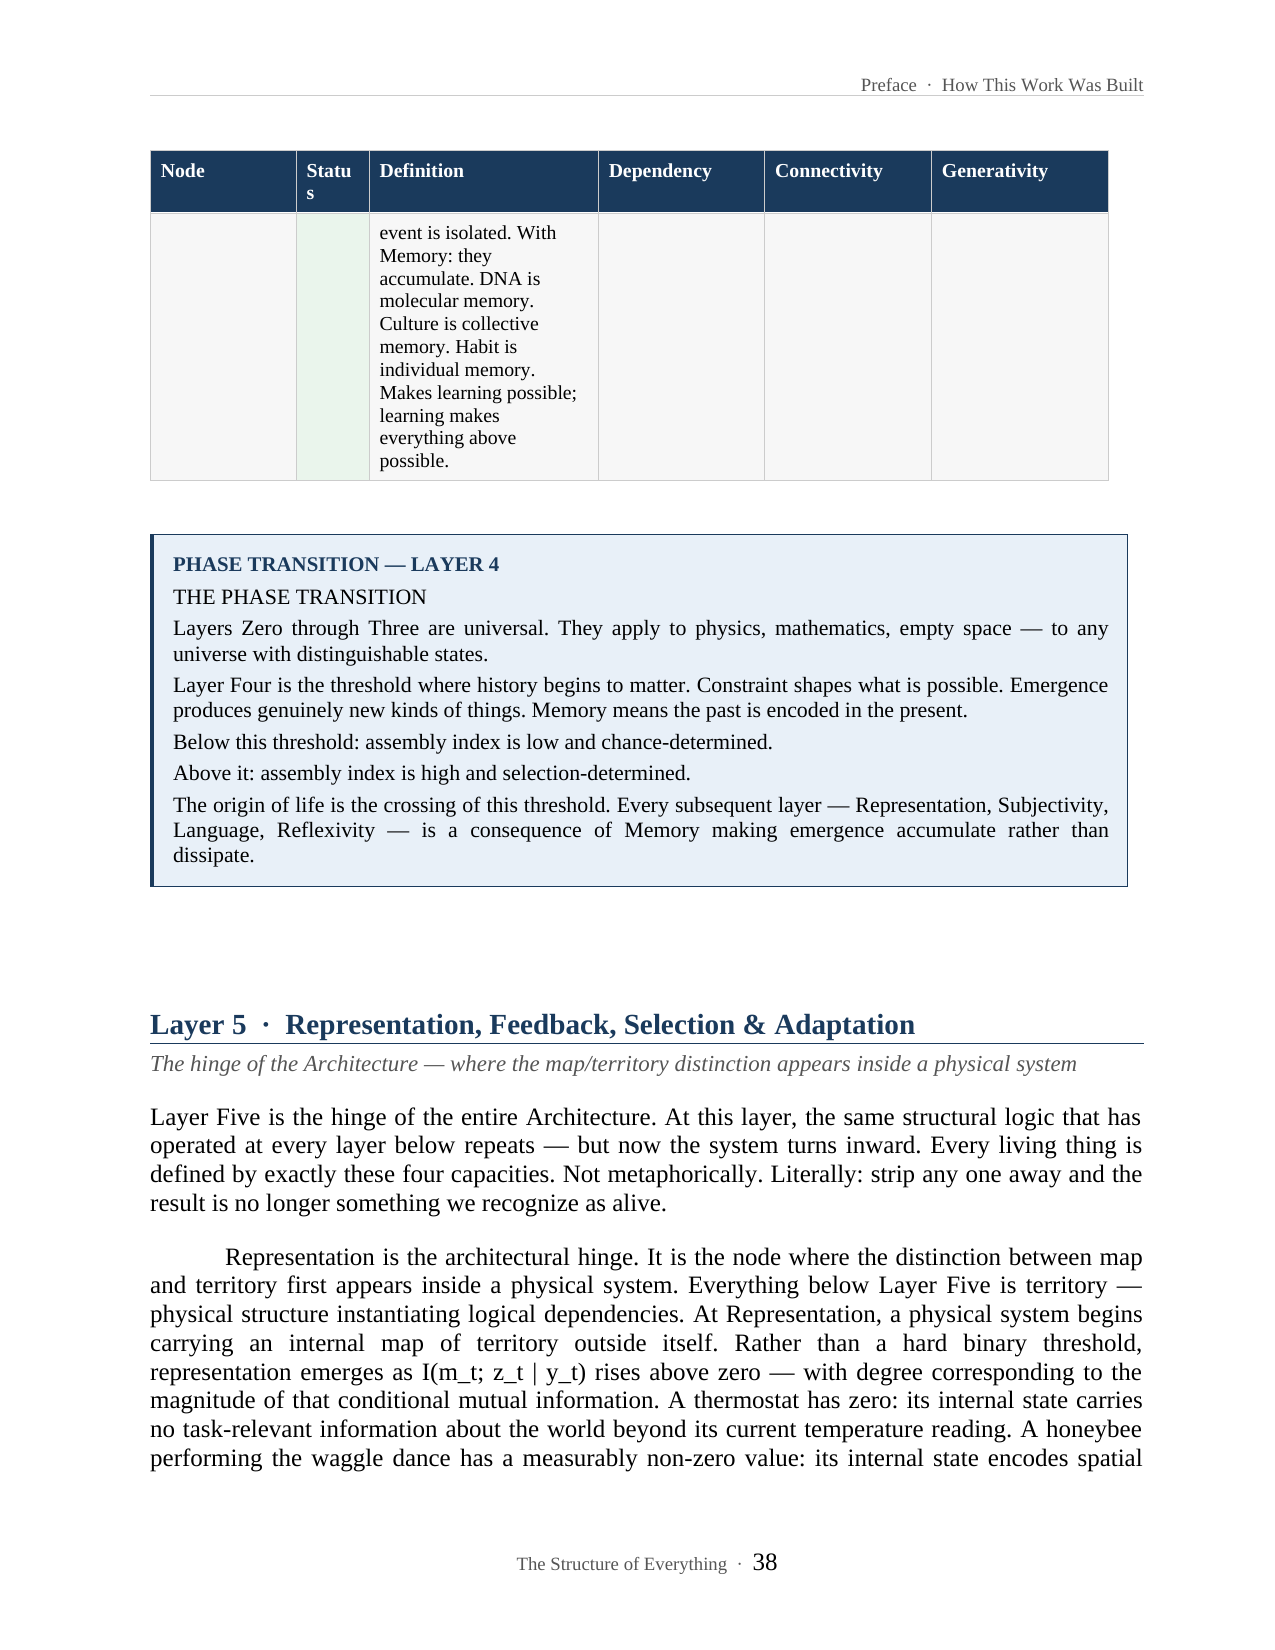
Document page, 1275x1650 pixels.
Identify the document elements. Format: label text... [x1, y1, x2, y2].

table_header Node [151, 151, 296, 212]
table_header Definition [370, 151, 598, 212]
table_header Dependency [599, 151, 764, 212]
table_header Status [297, 151, 369, 212]
table_cell [297, 214, 369, 480]
table_cell [151, 214, 296, 480]
table_cell [932, 214, 1108, 480]
text Representation is the architectural hinge. It is the node where the distinction between map and territory first appears inside a physical system. Everything below Layer Five is territory — physical structure instantiating logical dependencies. At Representation, a physical system begins carrying an internal map of territory outside itself. Rather than a hard binary threshold, representation emerges as I(m_t; z_t | y_t) rises above zero — with degree corresponding to the magnitude of that conditional mutual information. A thermostat has zero: its internal state carries no task-relevant information about the world beyond its current temperature reading. A honeybee performing the waggle dance has a measurably non-zero value: its internal state encodes spatial [150, 1242, 1144, 1472]
table_cell event is isolated. With Memory: they accumulate. DNA is molecular memory. Culture is collective memory. Habit is individual memory. Makes learning possible; learning makes everything above possible. [370, 214, 598, 480]
text Layer 5 · Representation, Feedback, Selection & Adaptation [150, 1007, 1144, 1043]
text Layer Five is the hinge of the entire Architecture. At this layer, the same structural logic that has operated at every layer below repeats — but now the system turns inward. Every living thing is defined by exactly these four capacities. Not metaphorically. Literally: strip any one away and the result is no longer something we recognize as alive. [150, 1102, 1144, 1217]
table_header PHASE TRANSITION — Layer 4 THE PHASE TRANSITION Layers Zero through Three are universal. They apply to physics, mathematics, empty space — to any universe with distinguishable states. Layer Four is the threshold where history begins to matter. Constraint shapes what is possible. Emergence produces genuinely new kinds of things. Memory means the past is encoded in the present. Below this threshold: assembly index is low and chance-determined. Above it: assembly index is high and selection-determined. The origin of life is the crossing of this threshold. Every subsequent layer — Representation, Subjectivity, Language, Reflexivity — is a consequence of Memory making emergence accumulate rather than dissipate. [154, 535, 1127, 886]
table_cell [765, 214, 931, 480]
text The hinge of the Architecture — where the map/territory distinction appears inside a physical system [150, 1050, 1144, 1077]
table_header Generativity [932, 151, 1108, 212]
table_cell [599, 214, 764, 480]
table_header Connectivity [765, 151, 931, 212]
